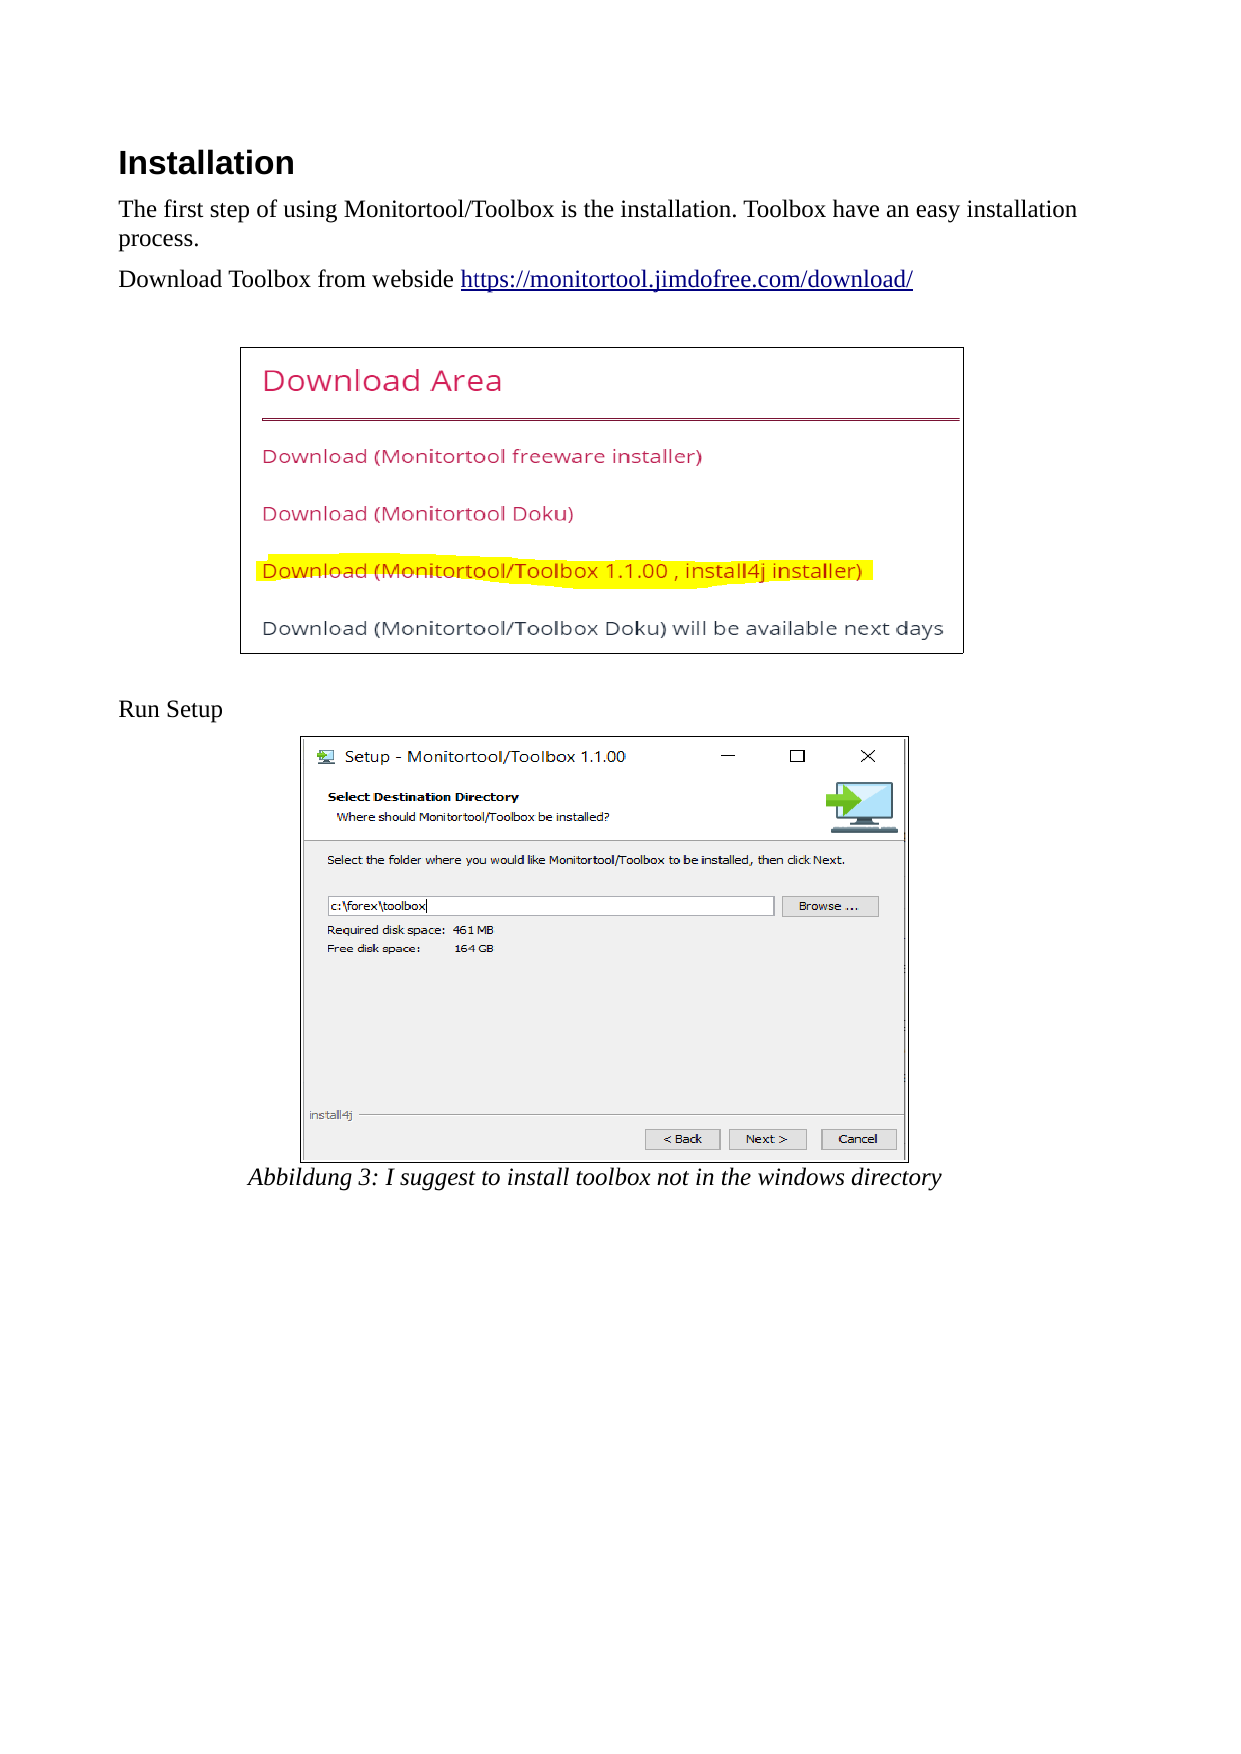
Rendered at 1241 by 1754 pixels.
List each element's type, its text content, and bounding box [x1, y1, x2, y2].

picture [243, 349, 960, 650]
picture [303, 739, 906, 1160]
subtitle Installation [118, 143, 1122, 182]
text Download Toolbox from webside https://monitortool.jimdofree.com/download/ [118, 264, 1122, 293]
text The first step of using Monitortool/Toolbox is the installation. Toolbox have an easy installation process. [118, 194, 1122, 252]
text Run Setup [118, 694, 1122, 723]
text Abbildung 3: I suggest to install toolbox not in the windows directory [248, 749, 961, 1191]
